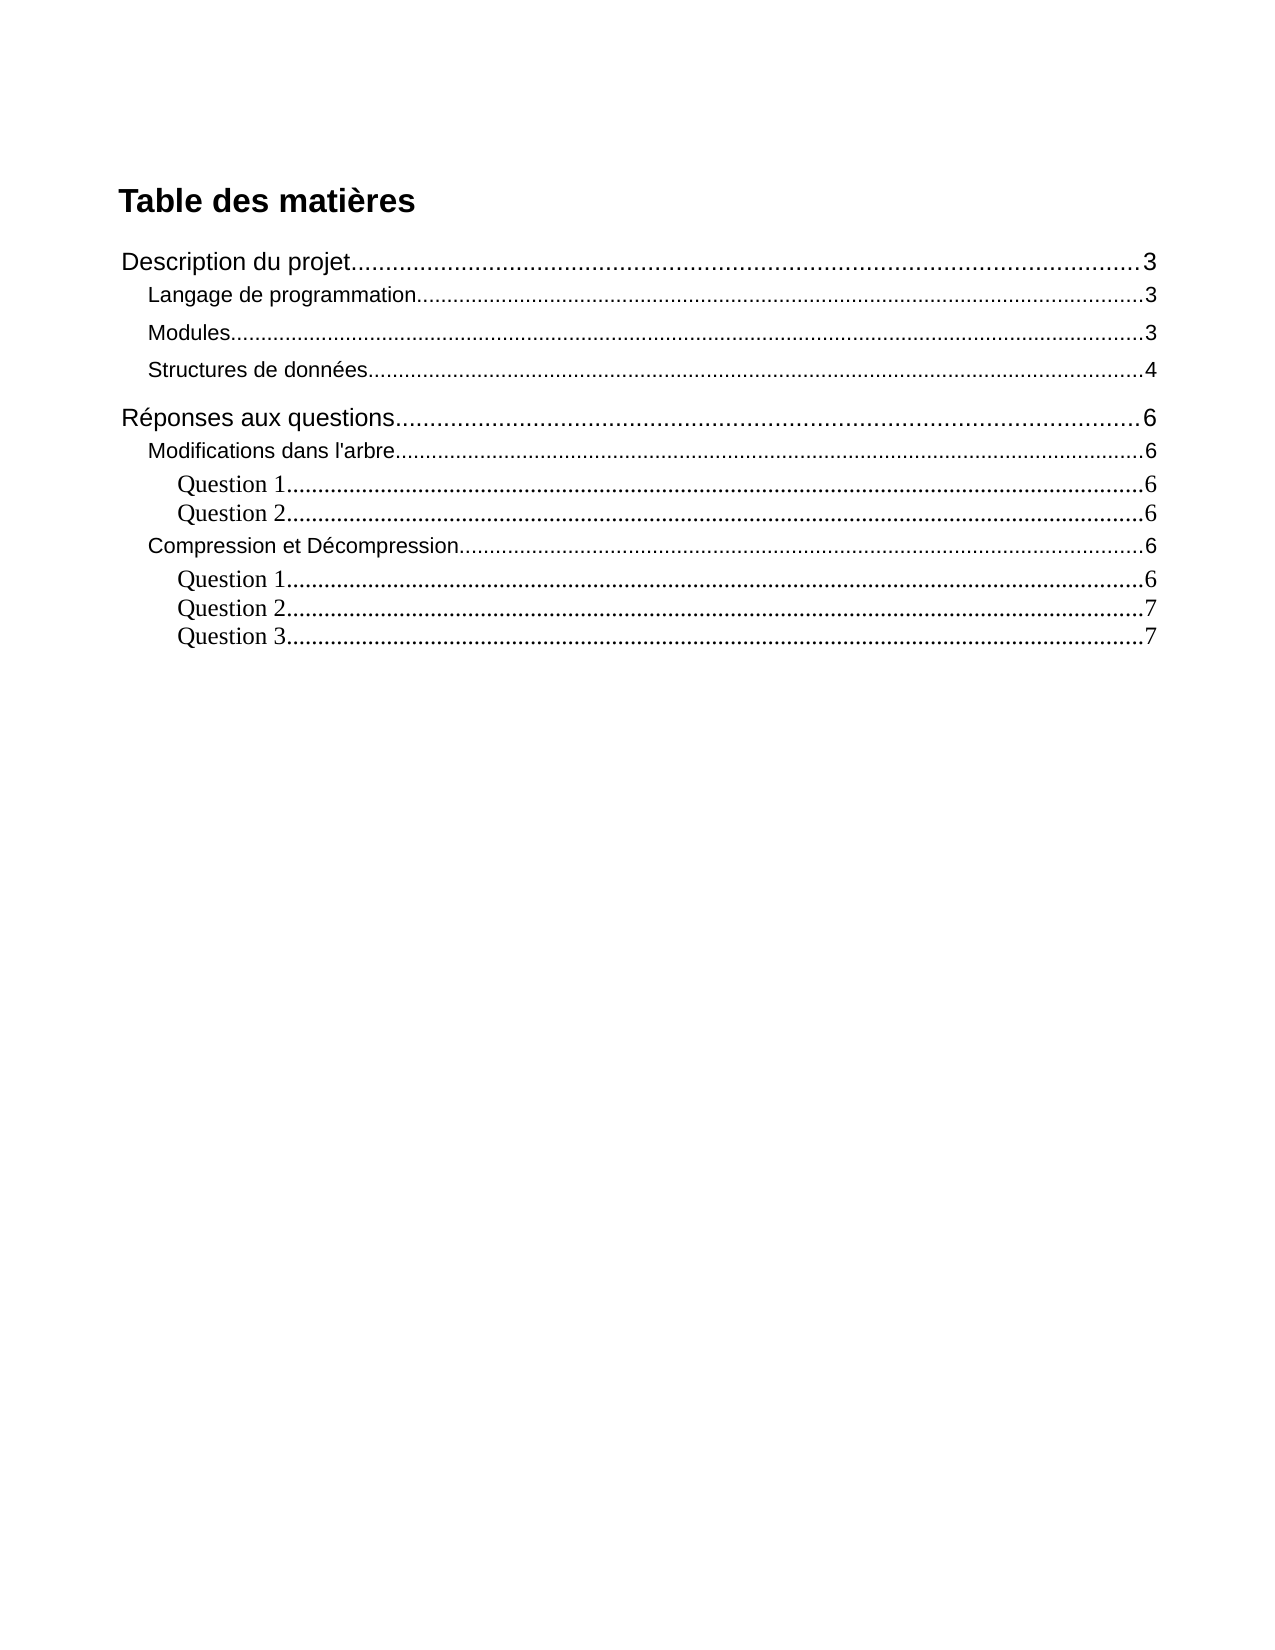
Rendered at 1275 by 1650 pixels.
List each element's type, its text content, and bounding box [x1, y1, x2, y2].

text Question 2 7 [177, 593, 1157, 621]
text Question 1 6 [177, 564, 1157, 593]
text Modifications dans l'arbre 6 [148, 438, 1157, 463]
text Structures de données 4 [148, 357, 1157, 382]
text Description du projet 3 [121, 247, 1157, 276]
text Réponses aux questions 6 [121, 403, 1157, 432]
text Langage de programmation 3 [148, 282, 1157, 307]
text Question 2 6 [177, 498, 1157, 527]
text Question 1 6 [177, 469, 1157, 498]
text Question 3 7 [177, 621, 1157, 650]
text Modules 3 [148, 319, 1157, 345]
subtitle Table des matières [118, 181, 1157, 220]
text Compression et Décompression 6 [148, 533, 1157, 558]
